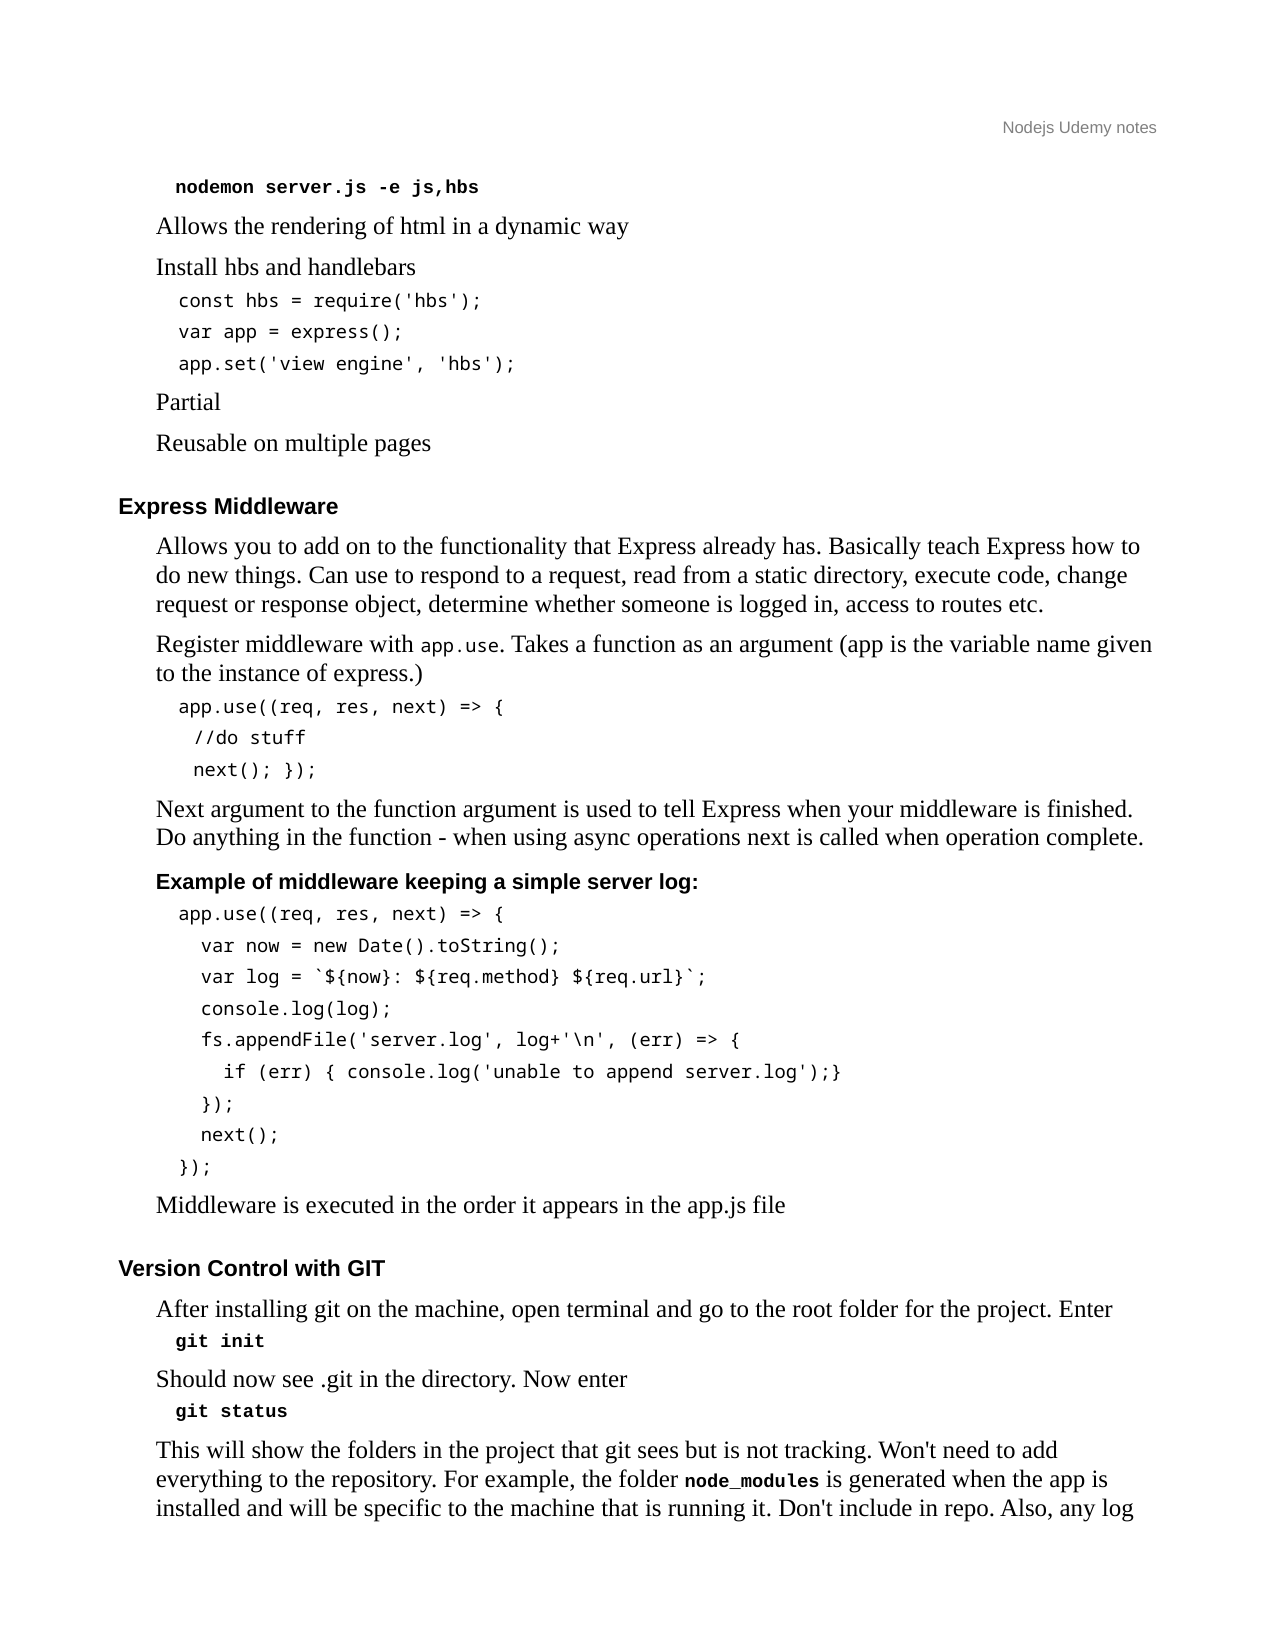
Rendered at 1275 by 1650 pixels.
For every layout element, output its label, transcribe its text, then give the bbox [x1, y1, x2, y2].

text app.use((req, res, next) => { [178, 901, 1157, 926]
text git init [175, 1331, 1157, 1353]
text nodemon server.js -e js,hbs [175, 178, 1157, 199]
text var now = new Date().toString(); [178, 932, 1157, 958]
text }); [178, 1090, 1157, 1115]
text next(); [178, 1121, 1157, 1147]
text if (err) { console.log('unable to append server.log');} [178, 1058, 1157, 1084]
text //do stuff [178, 725, 1157, 750]
text Next argument to the function argument is used to tell Express when your middleware is finished. Do anything in the function - when using async operations next is called when operation complete. [156, 794, 1157, 851]
text Install hbs and handlebars [156, 252, 1157, 281]
text Partial [156, 387, 1157, 416]
text const hbs = require('hbs'); [178, 287, 1157, 312]
text next(); }); [178, 756, 1157, 782]
text var log = `${now}: ${req.method} ${req.url}`; [178, 964, 1157, 989]
text Middleware is executed in the order it appears in the app.js file [156, 1191, 1157, 1219]
text Reusable on multiple pages [156, 428, 1157, 457]
text console.log(log); [178, 995, 1157, 1021]
text git status [175, 1402, 1157, 1423]
subtitle Version Control with GIT [118, 1255, 1157, 1282]
text var app = express(); [178, 318, 1157, 344]
text Allows you to add on to the functionality that Express already has. Basically teach Express how to do new things. Can use to respond to a request, read from a static directory, execute code, change request or response object, determine whether someone is logged in, access to routes etc. [156, 531, 1157, 618]
text Should now see .git in the directory. Now enter [156, 1364, 1157, 1393]
text }); [178, 1153, 1157, 1178]
text After installing git on the machine, open terminal and go to the root folder for the project. Enter [156, 1294, 1157, 1322]
text app.set('view engine', 'hbs'); [178, 350, 1157, 376]
text This will show the folders in the project that git sees but is not tracking. Won't need to add everything to the repository. For example, the folder node_modules is generated when the app is installed and will be specific to the machine that is running it. Don't include in repo. Also, any log [156, 1436, 1157, 1522]
subtitle Express Middleware [118, 493, 1157, 519]
text app.use((req, res, next) => { [178, 693, 1157, 719]
text Register middleware with app.use. Takes a function as an argument (app is the variable name given to the instance of express.) [156, 629, 1157, 687]
text Allows the rendering of html in a dynamic way [156, 211, 1157, 240]
text Example of middleware keeping a simple server log: [156, 869, 1157, 894]
text fs.appendFile('server.log', log+'\n', (err) => { [178, 1027, 1157, 1052]
